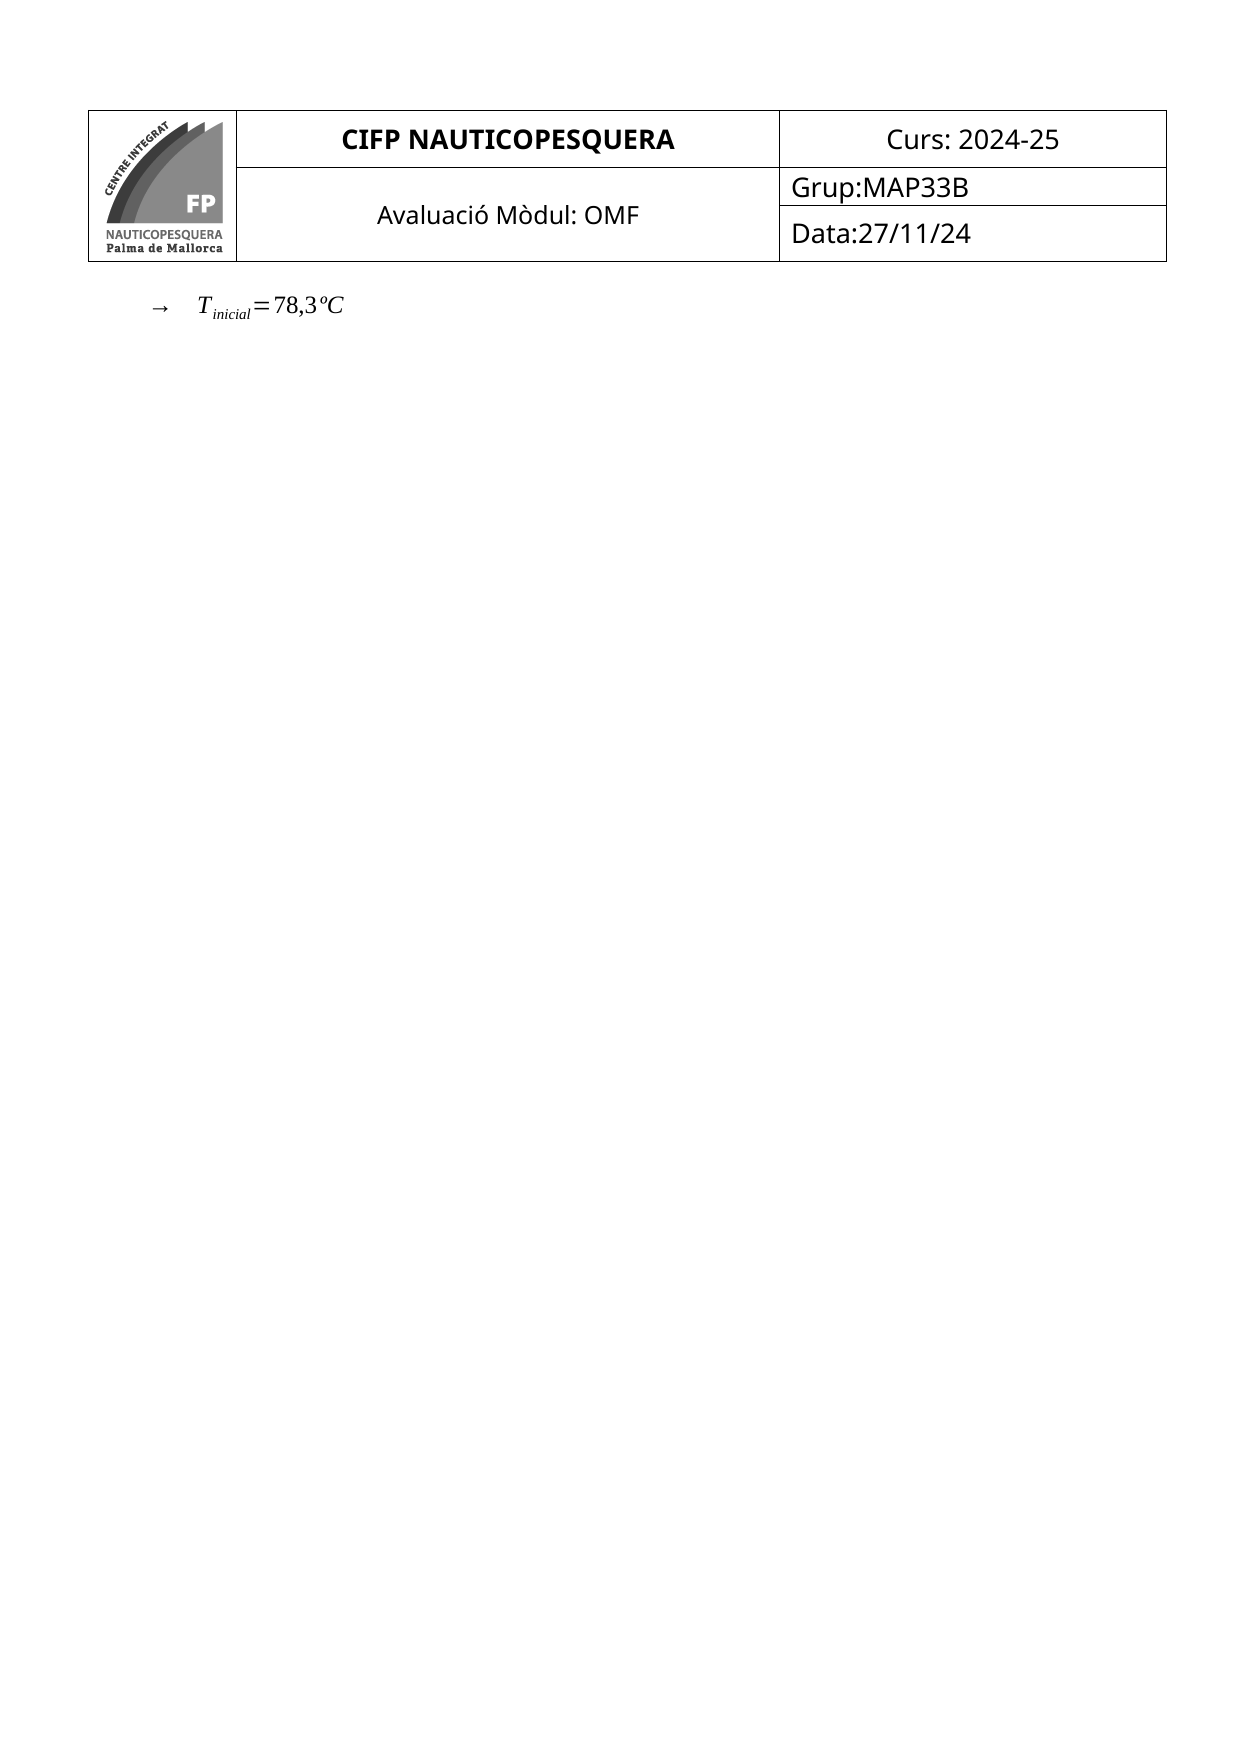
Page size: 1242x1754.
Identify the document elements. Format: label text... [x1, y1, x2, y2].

picture [100, 111, 229, 260]
text → [148, 290, 1094, 323]
